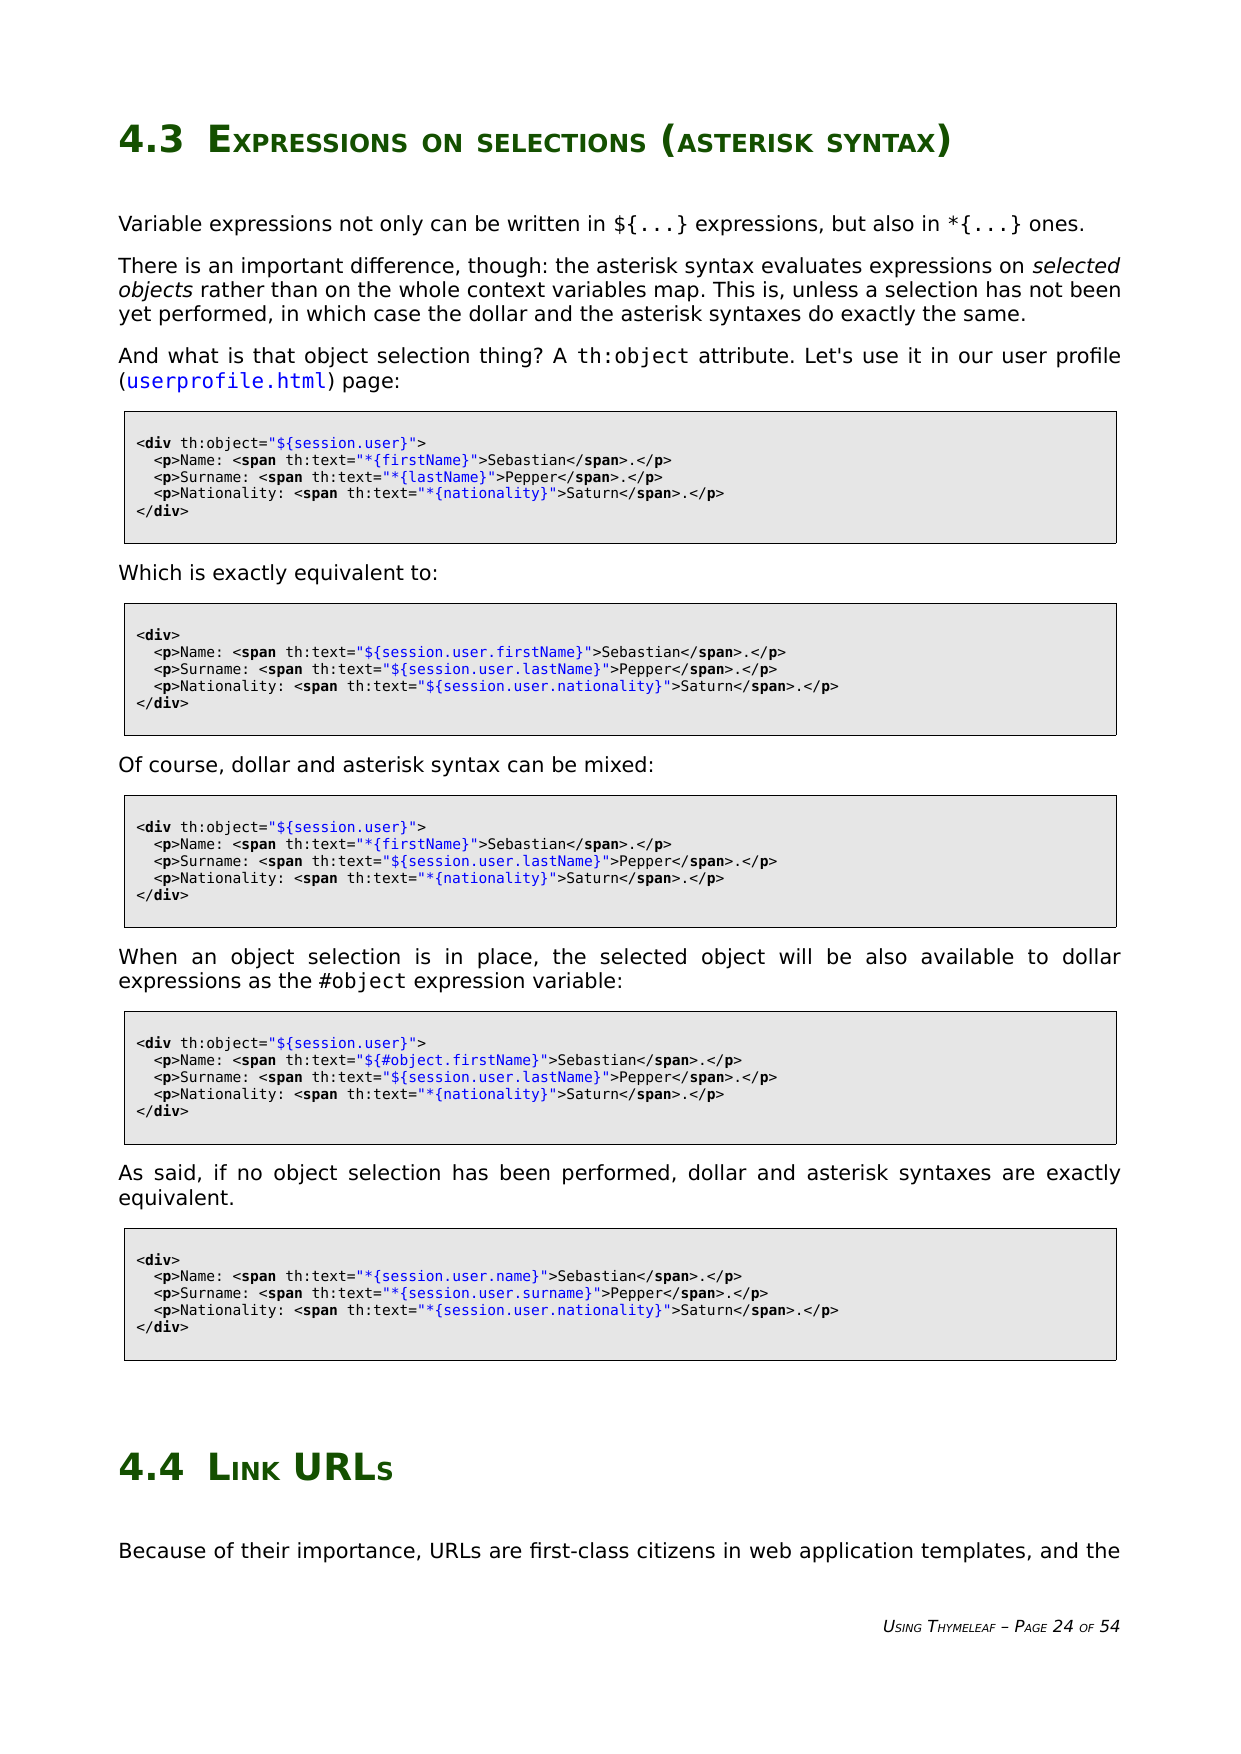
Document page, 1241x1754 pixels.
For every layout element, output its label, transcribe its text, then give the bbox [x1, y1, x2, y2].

text When an object selection is in place, the selected object will be also available to dollar expressions as the #object expression variable: [118, 945, 1122, 993]
text Which is exactly equivalent to: [118, 561, 1122, 585]
text <div> <p>Name: <span th:text="${session.user.firstName}">Sebastian</span>.</p> <p>Surname: <span th:text="${session.user.lastName}">Pepper</span>.</p> <p>Nationality: <span th:text="${session.user.nationality}">Saturn</span>.</p> </div> [125, 604, 1116, 735]
subtitle Expressions on selections (asterisk syntax) [118, 118, 1122, 162]
text Variable expressions not only can be written in ${...} expressions, but also in *{...} ones. [118, 212, 1122, 236]
text <div> <p>Name: <span th:text="*{session.user.name}">Sebastian</span>.</p> <p>Surname: <span th:text="*{session.user.surname}">Pepper</span>.</p> <p>Nationality: <span th:text="*{session.user.nationality}">Saturn</span>.</p> </div> [125, 1229, 1116, 1360]
text There is an important difference, though: the asterisk syntax evaluates expressions on selected objects rather than on the whole context variables map. This is, unless a selection has not been yet performed, in which case the dollar and the asterisk syntaxes do exactly the same. [118, 254, 1122, 327]
text As said, if no object selection has been performed, dollar and asterisk syntaxes are exactly equivalent. [118, 1161, 1122, 1210]
text And what is that object selection thing? A th:object attribute. Let's use it in our user profile (userprofile.html) page: [118, 344, 1122, 393]
text Of course, dollar and asterisk syntax can be mixed: [118, 753, 1122, 777]
text Because of their importance, URLs are first-class citizens in web application templates, and the [118, 1539, 1122, 1564]
subtitle Link URLs [118, 1446, 1122, 1489]
text <div th:object="${session.user}"> <p>Name: <span th:text="*{firstName}">Sebastian</span>.</p> <p>Surname: <span th:text="${session.user.lastName}">Pepper</span>.</p> <p>Nationality: <span th:text="*{nationality}">Saturn</span>.</p> </div> [125, 796, 1116, 927]
text <div th:object="${session.user}"> <p>Name: <span th:text="*{firstName}">Sebastian</span>.</p> <p>Surname: <span th:text="*{lastName}">Pepper</span>.</p> <p>Nationality: <span th:text="*{nationality}">Saturn</span>.</p> </div> [125, 412, 1116, 543]
text <div th:object="${session.user}"> <p>Name: <span th:text="${#object.firstName}">Sebastian</span>.</p> <p>Surname: <span th:text="${session.user.lastName}">Pepper</span>.</p> <p>Nationality: <span th:text="*{nationality}">Saturn</span>.</p> </div> [125, 1012, 1116, 1144]
